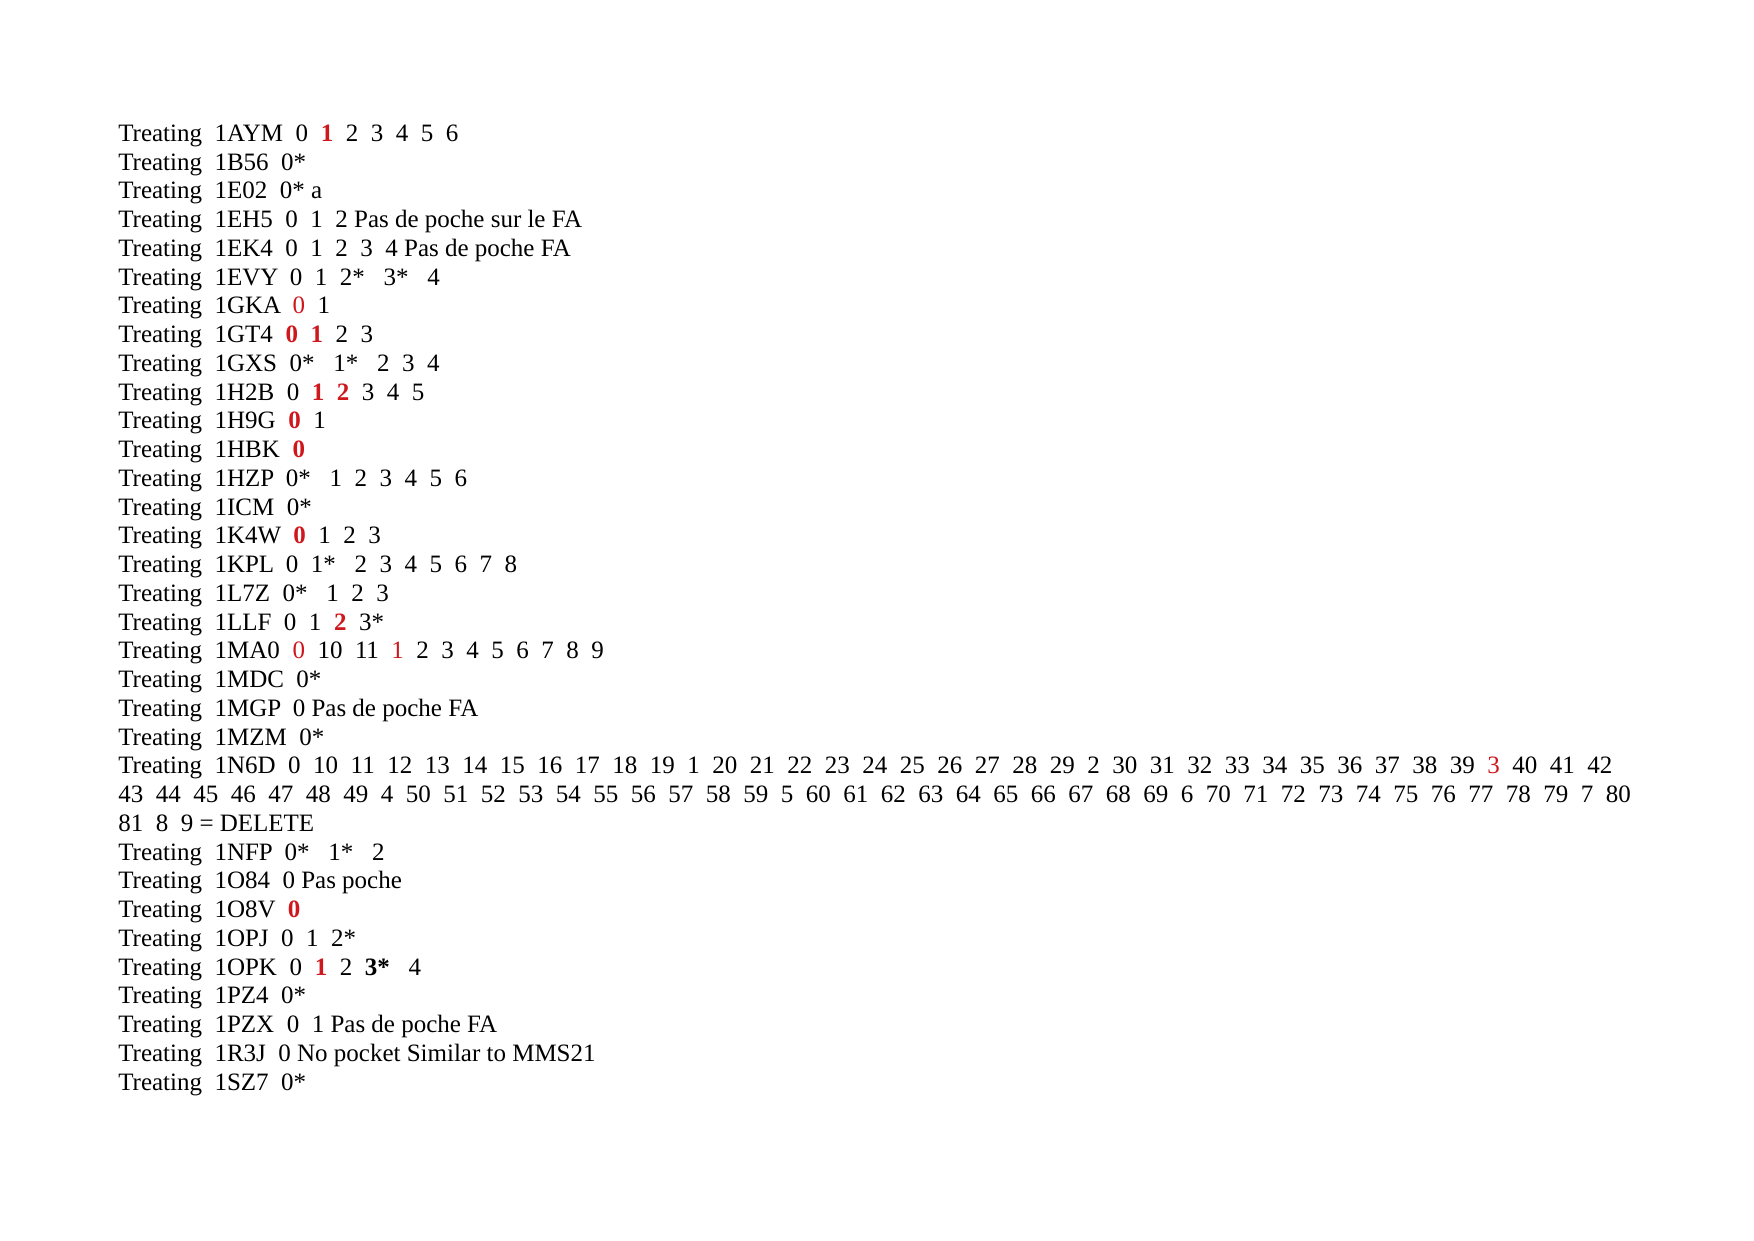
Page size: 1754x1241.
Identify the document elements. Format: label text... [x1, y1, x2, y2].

text Treating 1MA0 0 10 11 1 2 3 4 5 6 7 8 9 [118, 636, 1636, 664]
text Treating 1PZX 0 1 Pas de poche FA [118, 1009, 1636, 1038]
text Treating 1EK4 0 1 2 3 4 Pas de poche FA [118, 233, 1636, 262]
text Treating 1GXS 0* 1* 2 3 4 [118, 348, 1636, 377]
text Treating 1OPK 0 1 2 3* 4 [118, 952, 1636, 981]
text Treating 1MZM 0* [118, 722, 1636, 751]
text Treating 1ICM 0* [118, 492, 1636, 521]
text Treating 1O8V 0 [118, 894, 1636, 923]
text Treating 1MGP 0 Pas de poche FA [118, 693, 1636, 722]
text Treating 1R3J 0 No pocket Similar to MMS21 [118, 1038, 1636, 1067]
text Treating 1AYM 0 1 2 3 4 5 6 [118, 118, 1636, 147]
text Treating 1L7Z 0* 1 2 3 [118, 578, 1636, 607]
text Treating 1O84 0 Pas poche [118, 866, 1636, 894]
text Treating 1NFP 0* 1* 2 [118, 837, 1636, 866]
text Treating 1HBK 0 [118, 434, 1636, 463]
text Treating 1GT4 0 1 2 3 [118, 319, 1636, 348]
text Treating 1N6D 0 10 11 12 13 14 15 16 17 18 19 1 20 21 22 23 24 25 26 27 28 29 2 30 31 32 33 34 35 36 37 38 39 3 40 41 42 43 44 45 46 47 48 49 4 50 51 52 53 54 55 56 57 58 59 5 60 61 62 63 64 65 66 67 68 69 6 70 71 72 73 74 75 76 77 78 79 7 80 81 8 9 = DELETE [118, 751, 1636, 837]
text Treating 1H9G 0 1 [118, 406, 1636, 434]
text Treating 1SZ7 0* [118, 1067, 1636, 1096]
text Treating 1KPL 0 1* 2 3 4 5 6 7 8 [118, 549, 1636, 578]
text Treating 1MDC 0* [118, 664, 1636, 693]
text Treating 1B56 0* [118, 147, 1636, 176]
text Treating 1E02 0* a [118, 176, 1636, 204]
text Treating 1GKA 0 1 [118, 291, 1636, 319]
text Treating 1EH5 0 1 2 Pas de poche sur le FA [118, 204, 1636, 233]
text Treating 1K4W 0 1 2 3 [118, 521, 1636, 549]
text Treating 1HZP 0* 1 2 3 4 5 6 [118, 463, 1636, 492]
text Treating 1OPJ 0 1 2* [118, 923, 1636, 952]
text Treating 1PZ4 0* [118, 981, 1636, 1009]
text Treating 1EVY 0 1 2* 3* 4 [118, 262, 1636, 291]
text Treating 1H2B 0 1 2 3 4 5 [118, 377, 1636, 406]
text Treating 1LLF 0 1 2 3* [118, 607, 1636, 636]
